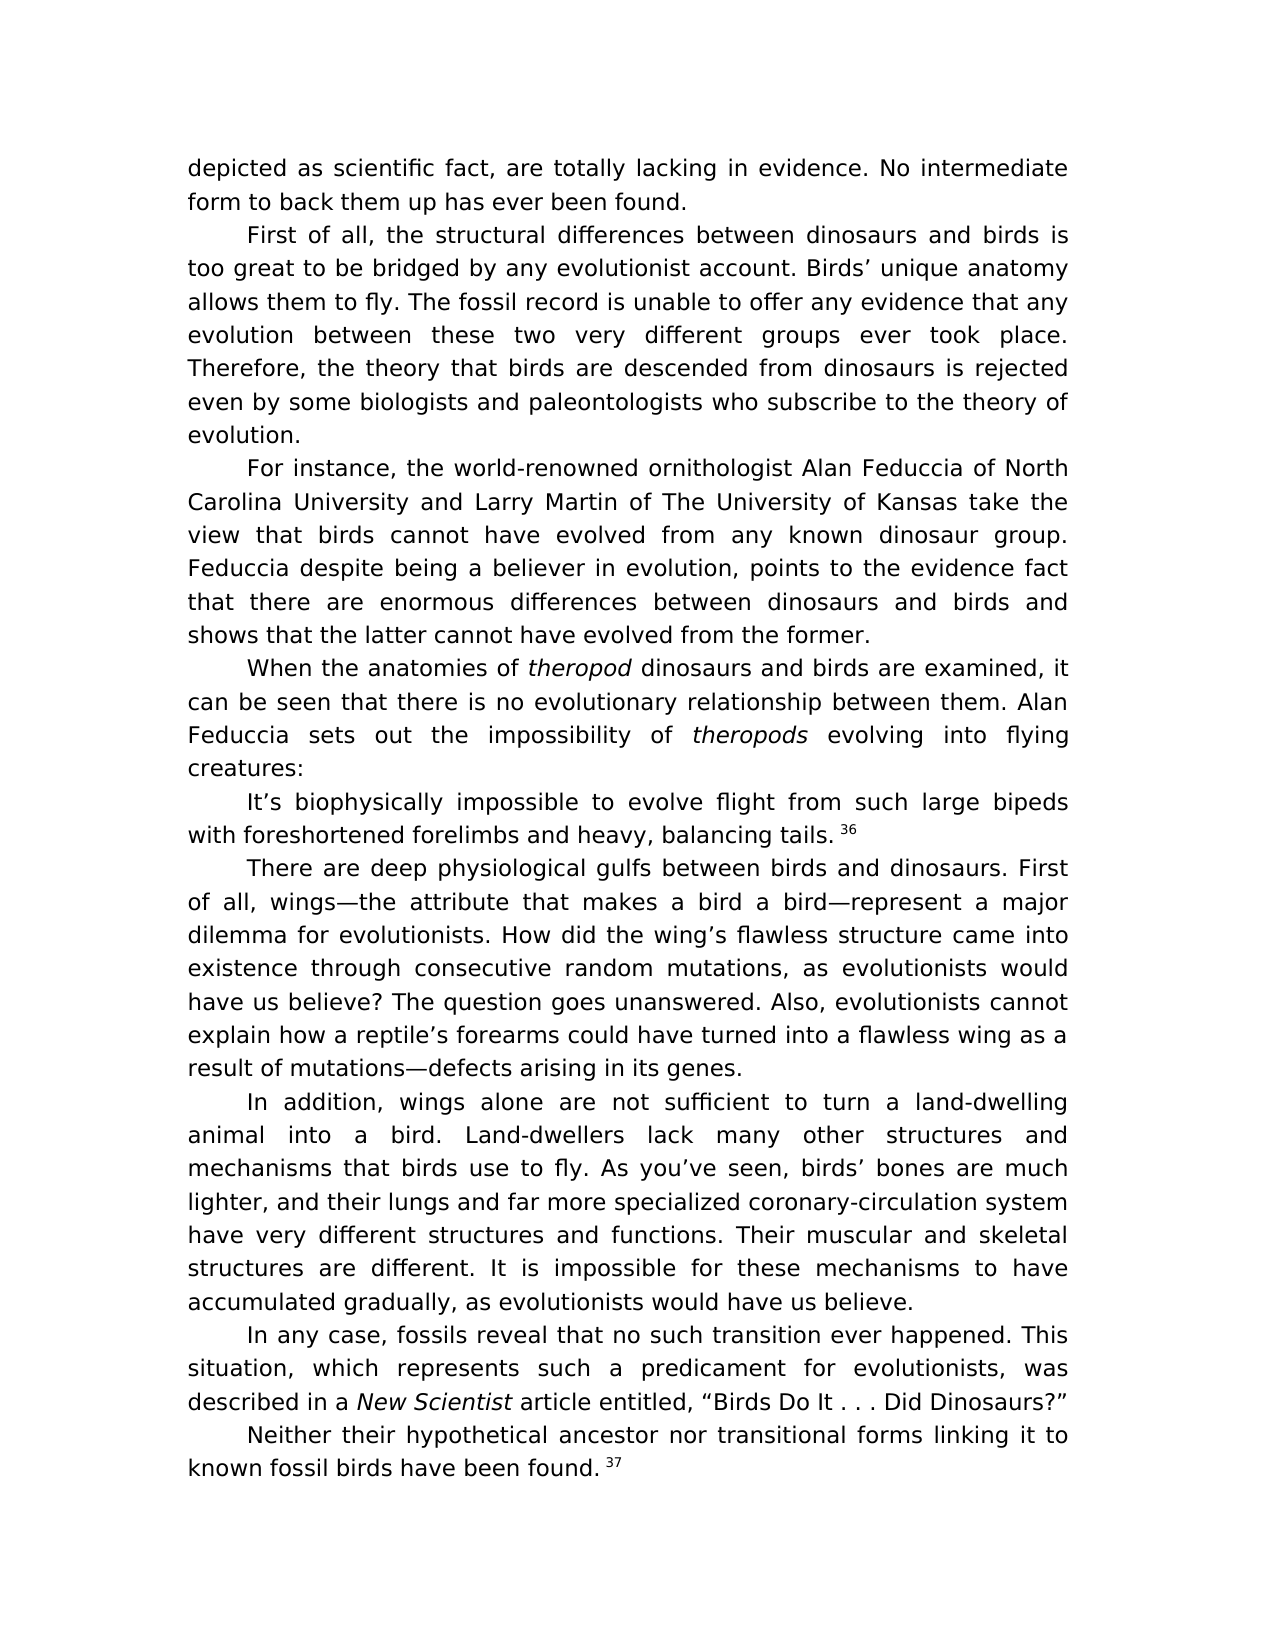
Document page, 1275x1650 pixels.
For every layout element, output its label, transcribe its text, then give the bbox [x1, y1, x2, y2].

text First of all, the structural differences between dinosaurs and birds is too great to be bridged by any evolutionist account. Birds’ unique anatomy allows them to fly. The fossil record is unable to offer any evidence that any evolution between these two very different groups ever took place. Therefore, the theory that birds are descended from dinosaurs is rejected even by some biologists and paleontologists who subscribe to the theory of evolution. [187, 217, 1070, 450]
text There are deep physiological gulfs between birds and dinosaurs. First of all, wings—the attribute that makes a bird a bird—represent a major dilemma for evolutionists. How did the wing’s flawless structure came into existence through consecutive random mutations, as evolutionists would have us believe? The question goes unanswered. Also, evolutionists cannot explain how a reptile’s forearms could have turned into a flawless wing as a result of mutations—defects arising in its genes. [187, 850, 1070, 1083]
text In any case, fossils reveal that no such transition ever happened. This situation, which represents such a predicament for evolutionists, was described in a New Scientist article entitled, “Birds Do It . . . Did Dinosaurs?” [187, 1317, 1070, 1417]
text depicted as scientific fact, are totally lacking in evidence. No intermediate form to back them up has ever been found. [187, 150, 1070, 217]
text For instance, the world-renowned ornithologist Alan Feduccia of North Carolina University and Larry Martin of The University of Kansas take the view that birds cannot have evolved from any known dinosaur group. Feduccia despite being a believer in evolution, points to the evidence fact that there are enormous differences between dinosaurs and birds and shows that the latter cannot have evolved from the former. [187, 450, 1070, 650]
text Neither their hypothetical ancestor nor transitional forms linking it to known fossil birds have been found. 37 [187, 1417, 1070, 1483]
text In addition, wings alone are not sufficient to turn a land-dwelling animal into a bird. Land-dwellers lack many other structures and mechanisms that birds use to fly. As you’ve seen, birds’ bones are much lighter, and their lungs and far more specialized coronary-circulation system have very different structures and functions. Their muscular and skeletal structures are different. It is impossible for these mechanisms to have accumulated gradually, as evolutionists would have us believe. [187, 1083, 1070, 1317]
text It’s biophysically impossible to evolve flight from such large bipeds with foreshortened forelimbs and heavy, balancing tails. 36 [187, 783, 1070, 850]
text When the anatomies of theropod dinosaurs and birds are examined, it can be seen that there is no evolutionary relationship between them. Alan Feduccia sets out the impossibility of theropods evolving into flying creatures: [187, 650, 1070, 783]
